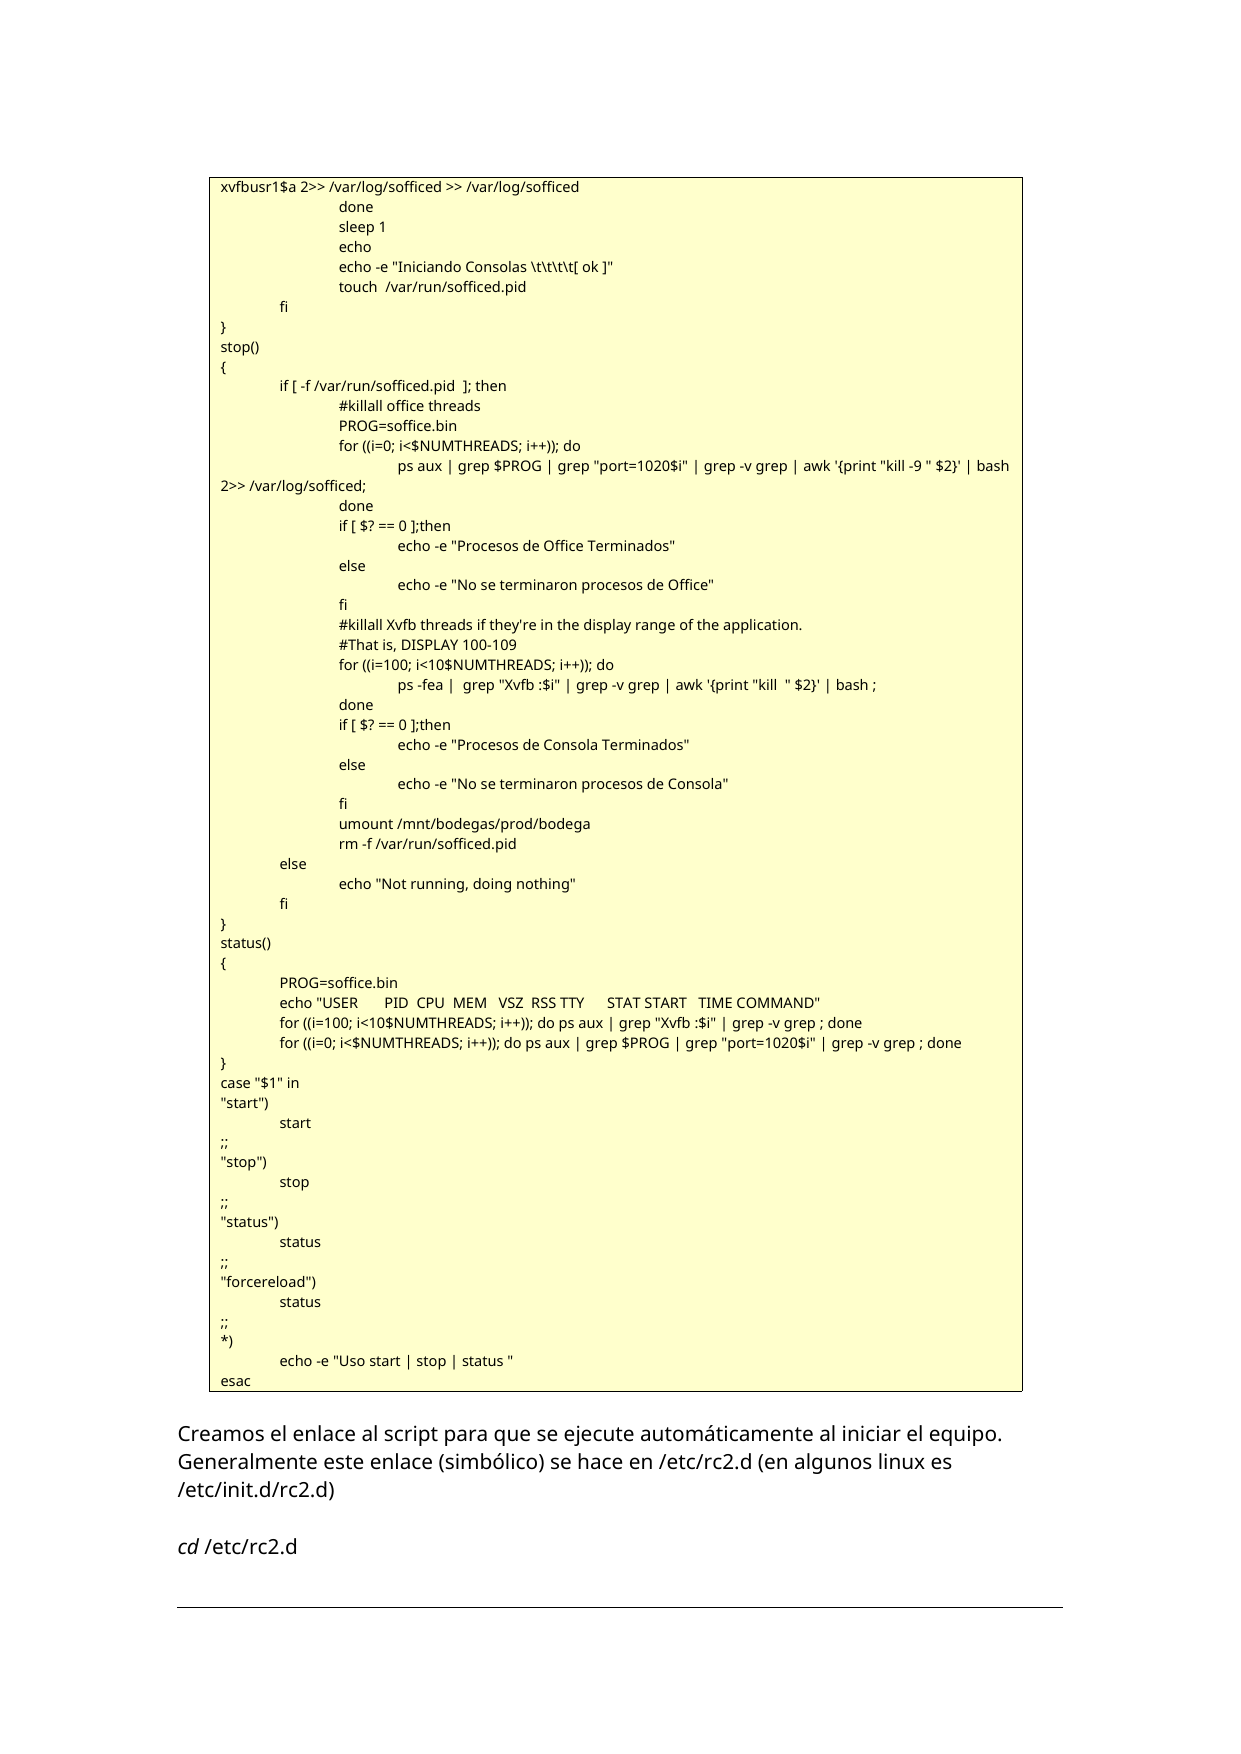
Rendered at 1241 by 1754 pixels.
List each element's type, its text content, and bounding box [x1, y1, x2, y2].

text Creamos el enlace al script para que se ejecute automáticamente al iniciar el equipo. Generalmente este enlace (simbólico) se hace en /etc/rc2.d (en algunos linux es /etc/init.d/rc2.d) [177, 1419, 1063, 1504]
table_header xvfbusr1$a 2>> /var/log/sofficed >> /var/log/sofficed done sleep 1 echo echo -e "Iniciando Consolas \t\t\t\t[ ok ]" touch /var/run/sofficed.pid fi } stop() { if [ -f /var/run/sofficed.pid ]; then #killall office threads PROG=soffice.bin for ((i=0; i<$NUMTHREADS; i++)); do ps aux | grep $PROG | grep "port=1020$i" | grep -v grep | awk '{print "kill -9 " $2}' | bash 2>> /var/log/sofficed; done if [ $? == 0 ];then echo -e "Procesos de Office Terminados" else echo -e "No se terminaron procesos de Office" fi #killall Xvfb threads if they're in the display range of the application. #That is, DISPLAY 100-109 for ((i=100; i<10$NUMTHREADS; i++)); do ps -fea | grep "Xvfb :$i" | grep -v grep | awk '{print "kill " $2}' | bash ; done if [ $? == 0 ];then echo -e "Procesos de Consola Terminados" else echo -e "No se terminaron procesos de Consola" fi umount /mnt/bodegas/prod/bodega rm -f /var/run/sofficed.pid else echo "Not running, doing nothing" fi } status() { PROG=soffice.bin echo "USER PID CPU MEM VSZ RSS TTY STAT START TIME COMMAND" for ((i=100; i<10$NUMTHREADS; i++)); do ps aux | grep "Xvfb :$i" | grep -v grep ; done for ((i=0; i<$NUMTHREADS; i++)); do ps aux | grep $PROG | grep "port=1020$i" | grep -v grep ; done } case "$1" in "start") start ;; "stop") stop ;; "status") status ;; "forcereload") status ;; *) echo -e "Uso start | stop | status " esac [210, 178, 1022, 1391]
text cd /etc/rc2.d [177, 1532, 1063, 1561]
